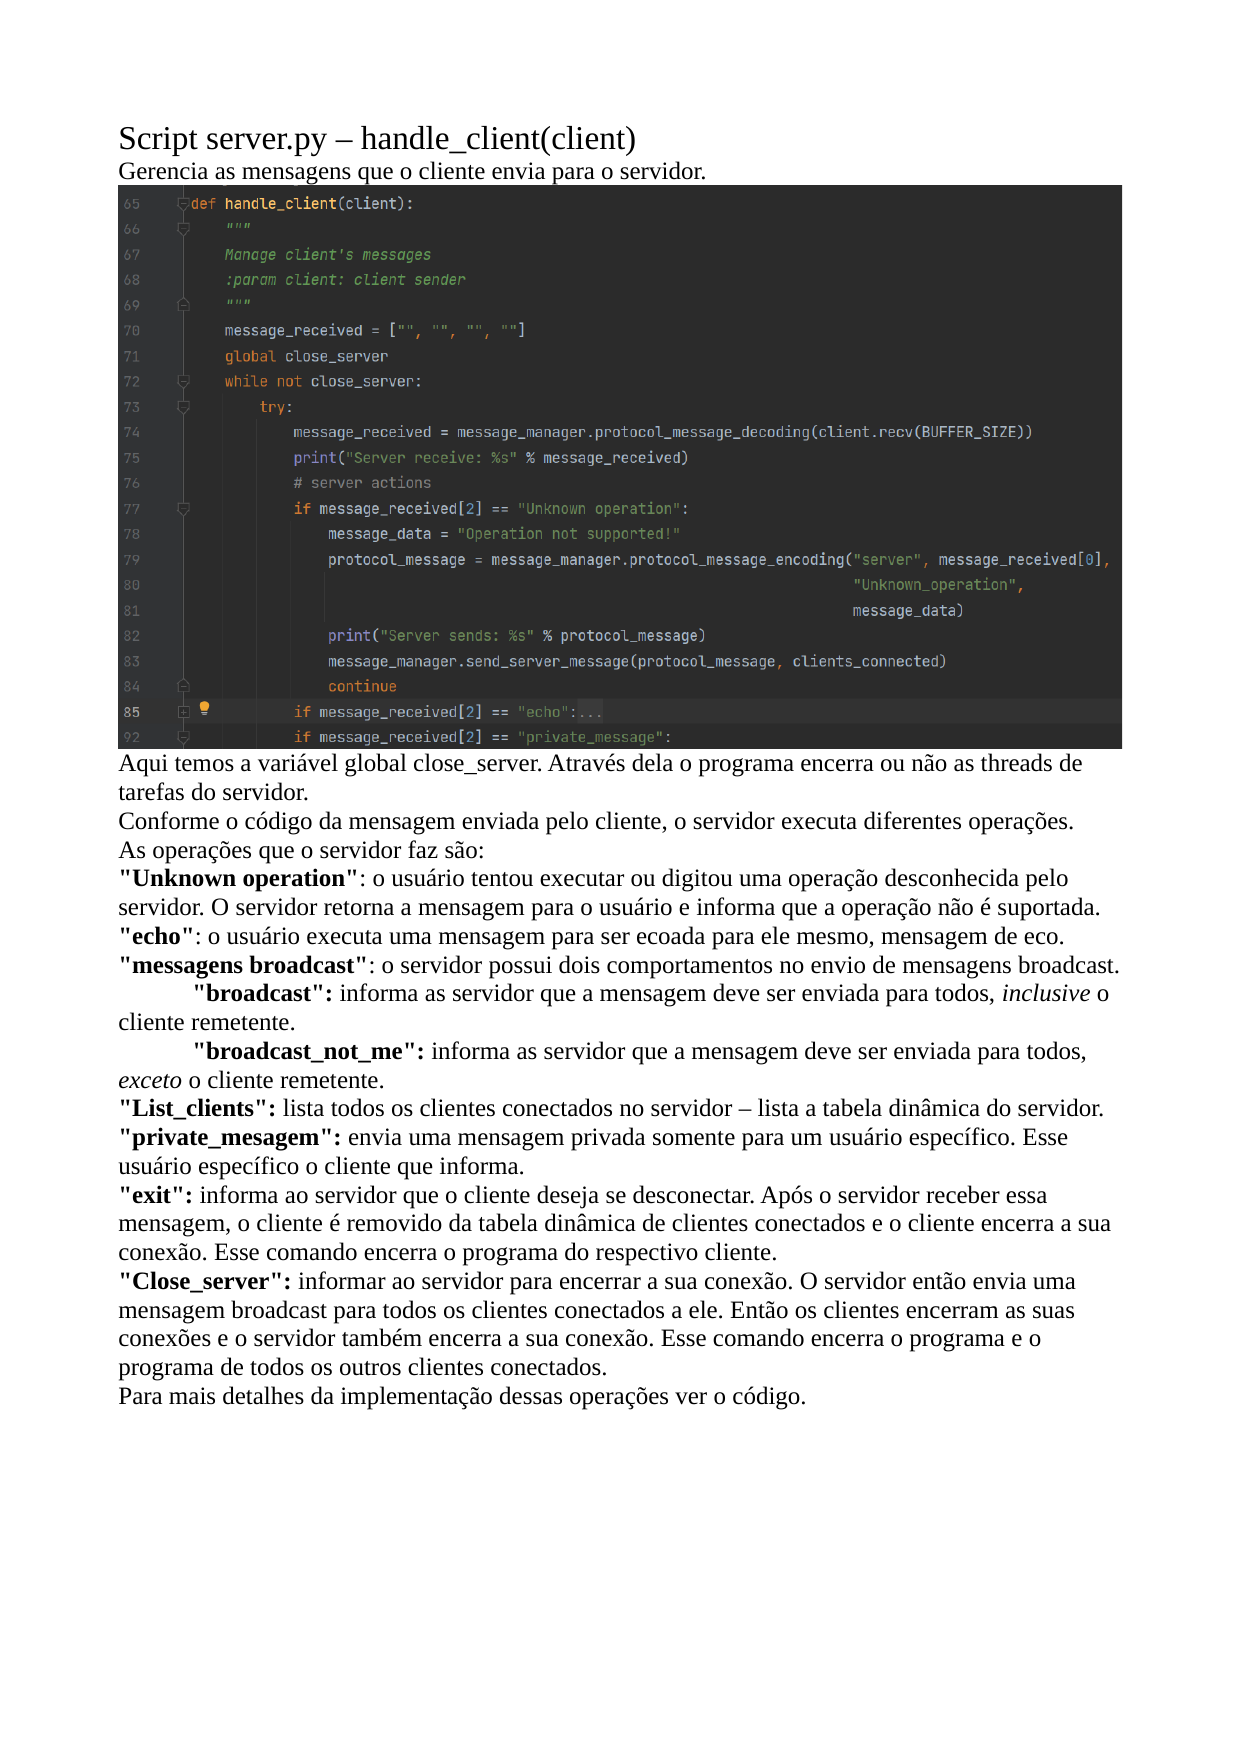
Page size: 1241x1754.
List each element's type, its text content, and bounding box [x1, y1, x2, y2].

text "messagens broadcast": o servidor possui dois comportamentos no envio de mensagens broadcast. [118, 950, 1122, 978]
text "broadcast": informa as servidor que a mensagem deve ser enviada para todos, inclusive o cliente remetente. [118, 978, 1122, 1036]
text As operações que o servidor faz são: [118, 835, 1122, 863]
text Aqui temos a variável global close_server. Através dela o programa encerra ou não as threads de tarefas do servidor. [118, 749, 1122, 806]
text "echo": o usuário executa uma mensagem para ser ecoada para ele mesmo, mensagem de eco. [118, 921, 1122, 950]
text "exit": informa ao servidor que o cliente deseja se desconectar. Após o servidor receber essa mensagem, o cliente é removido da tabela dinâmica de clientes conectados e o cliente encerra a sua conexão. Esse comando encerra o programa do respectivo cliente. [118, 1180, 1122, 1266]
text "Close_server": informar ao servidor para encerrar a sua conexão. O servidor então envia uma mensagem broadcast para todos os clientes conectados a ele. Então os clientes encerram as suas conexões e o servidor também encerra a sua conexão. Esse comando encerra o programa e o programa de todos os outros clientes conectados. [118, 1266, 1122, 1381]
text Para mais detalhes da implementação dessas operações ver o código. [118, 1381, 1122, 1410]
text "broadcast_not_me": informa as servidor que a mensagem deve ser enviada para todos, exceto o cliente remetente. [118, 1036, 1122, 1093]
picture [118, 185, 1123, 749]
text Conforme o código da mensagem enviada pelo cliente, o servidor executa diferentes operações. [118, 806, 1122, 835]
text "List_clients": lista todos os clientes conectados no servidor – lista a tabela dinâmica do servidor. [118, 1093, 1122, 1122]
text "private_mesagem": envia uma mensagem privada somente para um usuário específico. Esse usuário específico o cliente que informa. [118, 1122, 1122, 1180]
text "Unknown operation": o usuário tentou executar ou digitou uma operação desconhecida pelo servidor. O servidor retorna a mensagem para o usuário e informa que a operação não é suportada. [118, 863, 1122, 921]
text Script server.py – handle_client(client) [118, 118, 1122, 156]
text Gerencia as mensagens que o cliente envia para o servidor. [118, 156, 1122, 185]
